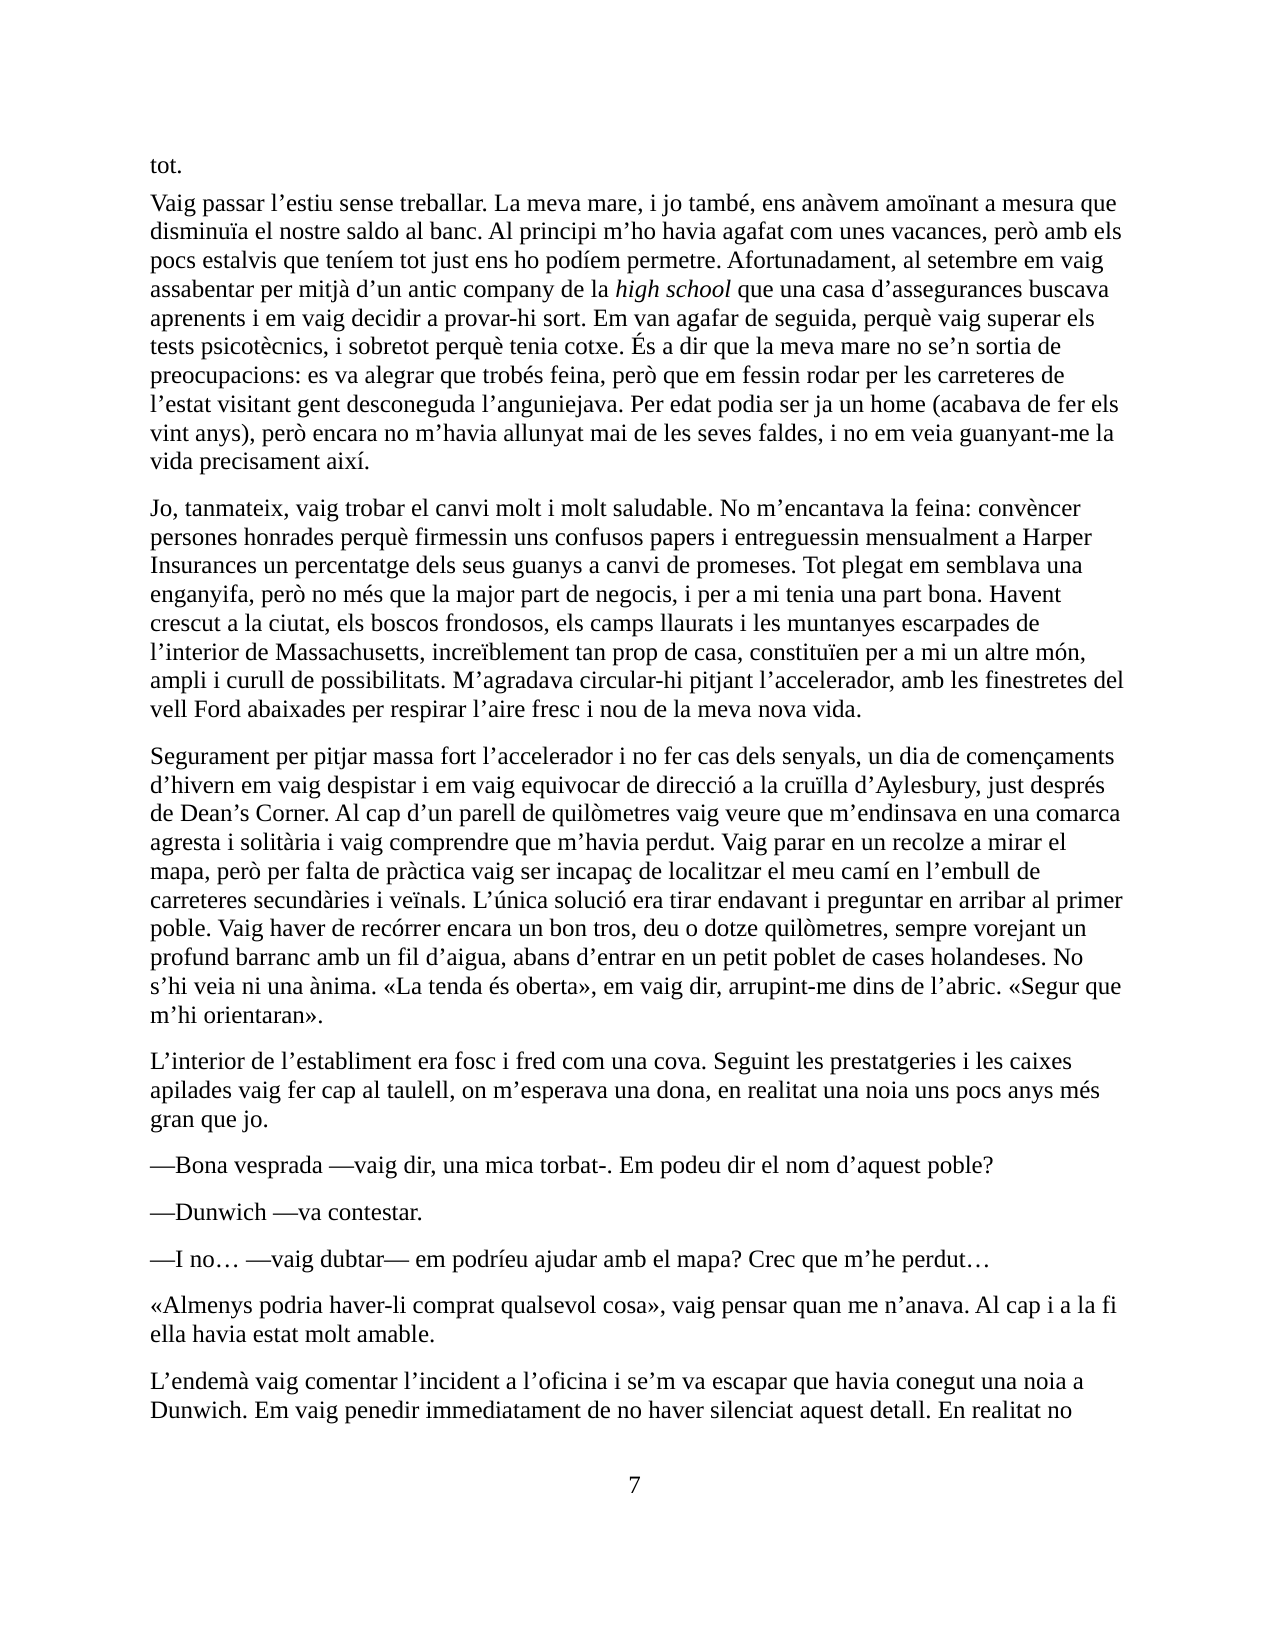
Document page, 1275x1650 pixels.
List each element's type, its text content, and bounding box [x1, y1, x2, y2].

text «Almenys podria haver-li comprat qualsevol cosa», vaig pensar quan me n’anava. Al cap i a la fi ella havia estat molt amable. [150, 1291, 1125, 1348]
text —I no… —vaig dubtar— em podríeu ajudar amb el mapa? Crec que m’he perdut… [150, 1244, 1125, 1273]
text —Bona vesprada —vaig dir, una mica torbat-. Em podeu dir el nom d’aquest poble? [150, 1151, 1125, 1179]
text L’interior de l’establiment era fosc i fred com una cova. Seguint les prestatgeries i les caixes apilades vaig fer cap al taulell, on m’esperava una dona, en realitat una noia uns pocs anys més gran que jo. [150, 1046, 1125, 1133]
text Segurament per pitjar massa fort l’accelerador i no fer cas dels senyals, un dia de començaments d’hivern em vaig despistar i em vaig equivocar de direcció a la cruïlla d’Aylesbury, just després de Dean’s Corner. Al cap d’un parell de quilòmetres vaig veure que m’endinsava en una comarca agresta i solitària i vaig comprendre que m’havia perdut. Vaig parar en un recolze a mirar el mapa, però per falta de pràctica vaig ser incapaç de localitzar el meu camí en l’embull de carreteres secundàries i veïnals. L’única solució era tirar endavant i preguntar en arribar al primer poble. Vaig haver de recórrer encara un bon tros, deu o dotze quilòmetres, sempre vorejant un profund barranc amb un fil d’aigua, abans d’entrar en un petit poblet de cases holandeses. No s’hi veia ni una ànima. «La tenda és oberta», em vaig dir, arrupint-me dins de l’abric. «Segur que m’hi orientaran». [150, 741, 1125, 1028]
text tot. [150, 150, 1125, 179]
text —Dunwich —va contestar. [150, 1197, 1125, 1226]
text Vaig passar l’estiu sense treballar. La meva mare, i jo també, ens anàvem amoïnant a mesura que disminuïa el nostre saldo al banc. Al principi m’ho havia agafat com unes vacances, però amb els pocs estalvis que teníem tot just ens ho podíem permetre. Afortunadament, al setembre em vaig assabentar per mitjà d’un antic company de la high school que una casa d’assegurances buscava aprenents i em vaig decidir a provar-hi sort. Em van agafar de seguida, perquè vaig superar els tests psicotècnics, i sobretot perquè tenia cotxe. És a dir que la meva mare no se’n sortia de preocupacions: es va alegrar que trobés feina, però que em fessin rodar per les carreteres de l’estat visitant gent desconeguda l’anguniejava. Per edat podia ser ja un home (acabava de fer els vint anys), però encara no m’havia allunyat mai de les seves faldes, i no em veia guanyant-me la vida precisament així. [150, 188, 1125, 475]
text L’endemà vaig comentar l’incident a l’oficina i se’m va escapar que havia conegut una noia a Dunwich. Em vaig penedir immediatament de no haver silenciat aquest detall. En realitat no [150, 1366, 1125, 1423]
text Jo, tanmateix, vaig trobar el canvi molt i molt saludable. No m’encantava la feina: convèncer persones honrades perquè firmessin uns confusos papers i entreguessin mensualment a Harper Insurances un percentatge dels seus guanys a canvi de promeses. Tot plegat em semblava una enganyifa, però no més que la major part de negocis, i per a mi tenia una part bona. Havent crescut a la ciutat, els boscos frondosos, els camps llaurats i les muntanyes escarpades de l’interior de Massachusetts, increïblement tan prop de casa, constituïen per a mi un altre món, ampli i curull de possibilitats. M’agradava circular-hi pitjant l’accelerador, amb les finestretes del vell Ford abaixades per respirar l’aire fresc i nou de la meva nova vida. [150, 493, 1125, 723]
